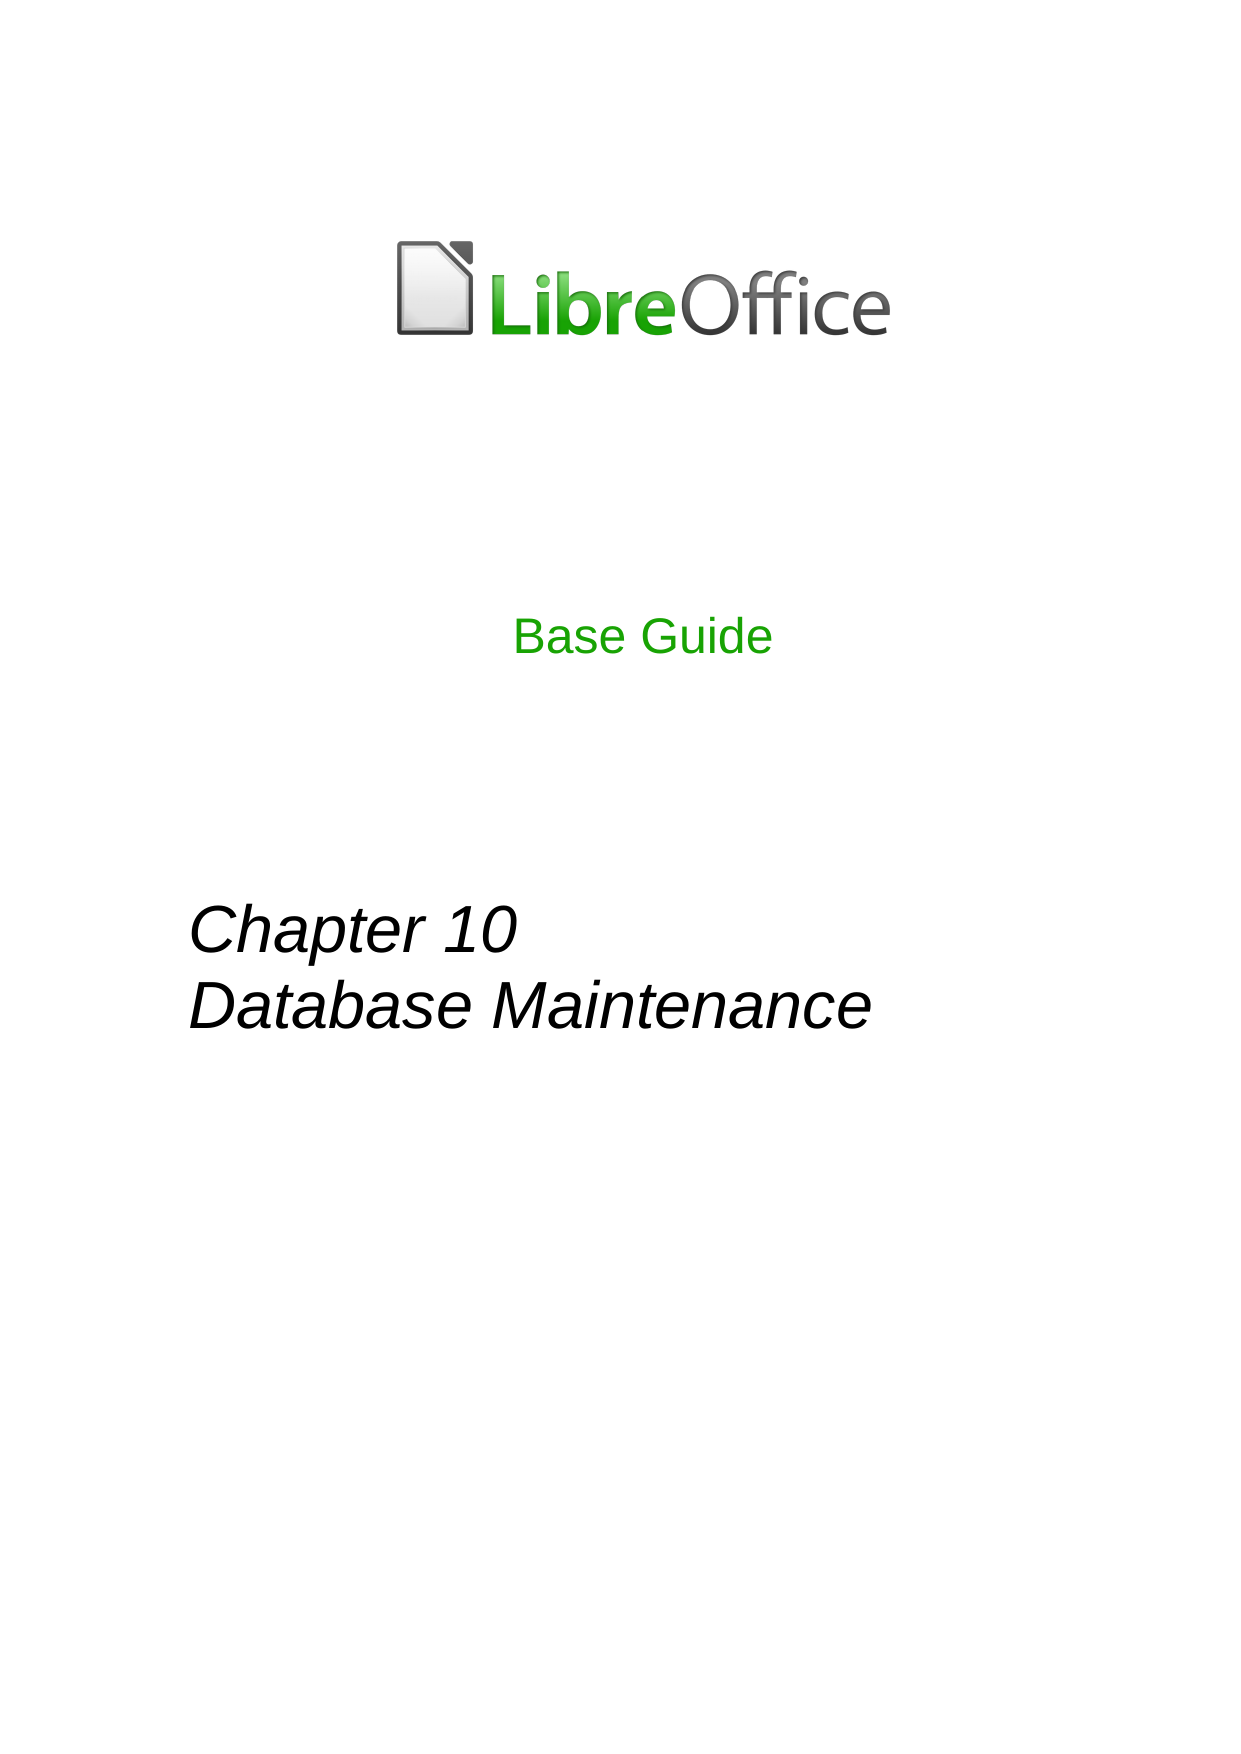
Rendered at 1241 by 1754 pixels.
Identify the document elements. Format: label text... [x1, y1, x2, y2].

text Base Guide [188, 607, 1098, 664]
title Chapter 10 Database Maintenance [188, 889, 1098, 1043]
picture [392, 236, 893, 342]
